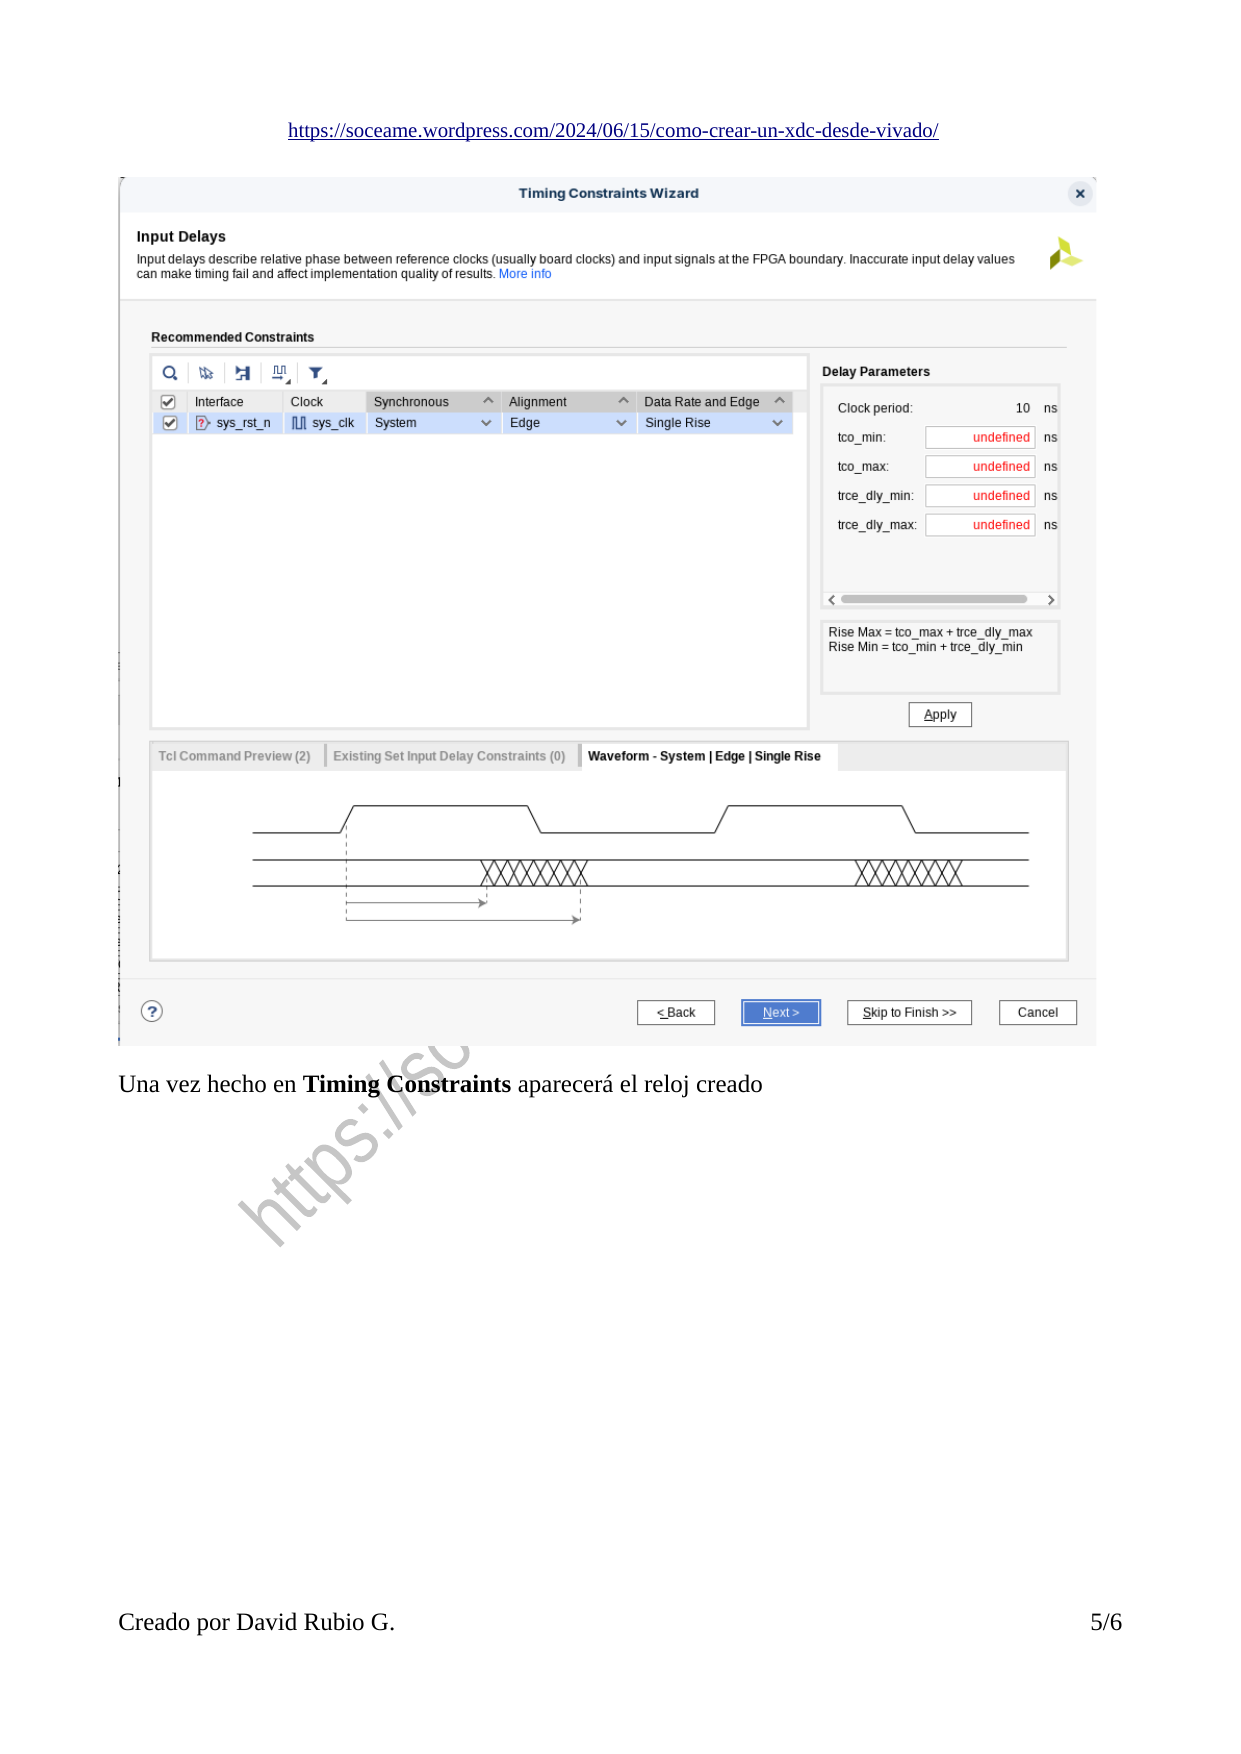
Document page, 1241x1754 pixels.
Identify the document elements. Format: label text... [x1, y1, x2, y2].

text Una vez hecho en Timing Constraints aparecerá el reloj creado [118, 1069, 400, 1098]
text Una vez hecho en Timing Constraints aparecerá el reloj creado [390, 1069, 1122, 1098]
picture [118, 177, 1097, 1046]
